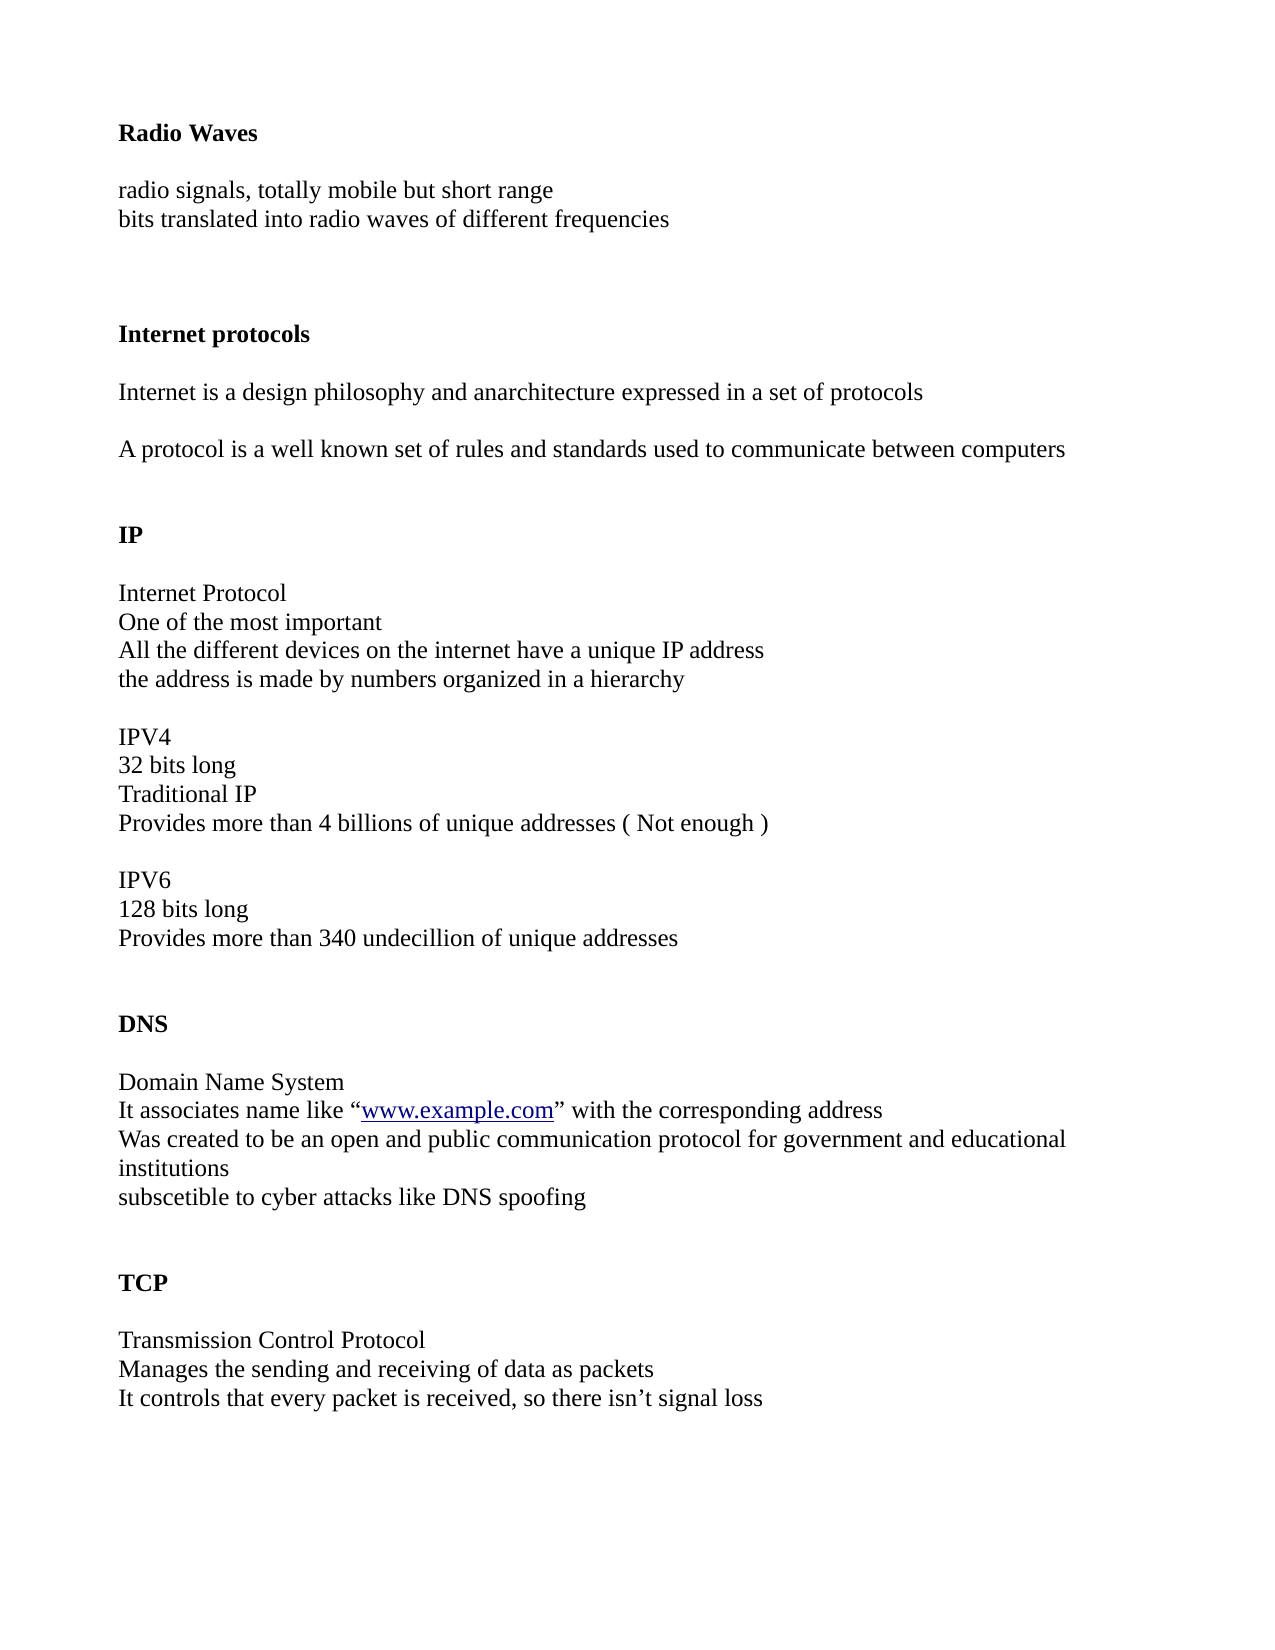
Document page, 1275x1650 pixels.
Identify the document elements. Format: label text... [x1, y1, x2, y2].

text radio signals, totally mobile but short range [118, 176, 1157, 204]
text Internet is a design philosophy and anarchitecture expressed in a set of protocols [118, 377, 1157, 406]
text A protocol is a well known set of rules and standards used to communicate between computers [118, 434, 1157, 463]
text It controls that every packet is received, so there isn’t signal loss [118, 1383, 1157, 1412]
text bits translated into radio waves of different frequencies [118, 204, 1157, 233]
text Was created to be an open and public communication protocol for government and educational institutions [118, 1124, 1157, 1182]
text Internet Protocol [118, 578, 1157, 607]
text the address is made by numbers organized in a hierarchy [118, 664, 1157, 693]
text Provides more than 340 undecillion of unique addresses [118, 923, 1157, 952]
text All the different devices on the internet have a unique IP address [118, 636, 1157, 664]
text Manages the sending and receiving of data as packets [118, 1354, 1157, 1383]
text Radio Waves [118, 118, 1157, 147]
text IP [118, 521, 1157, 549]
text subscetible to cyber attacks like DNS spoofing [118, 1182, 1157, 1211]
text One of the most important [118, 607, 1157, 636]
text IPV6 [118, 866, 1157, 894]
text IPV4 [118, 722, 1157, 751]
text It associates name like “www.example.com” with the corresponding address [118, 1096, 1157, 1124]
text Domain Name System [118, 1067, 1157, 1096]
text Internet protocols [118, 319, 1157, 348]
text Provides more than 4 billions of unique addresses ( Not enough ) [118, 808, 1157, 837]
text 128 bits long [118, 894, 1157, 923]
text Traditional IP [118, 779, 1157, 808]
text TCP Transmission Control Protocol [118, 1268, 1157, 1354]
text DNS [118, 1009, 1157, 1038]
text 32 bits long [118, 751, 1157, 779]
